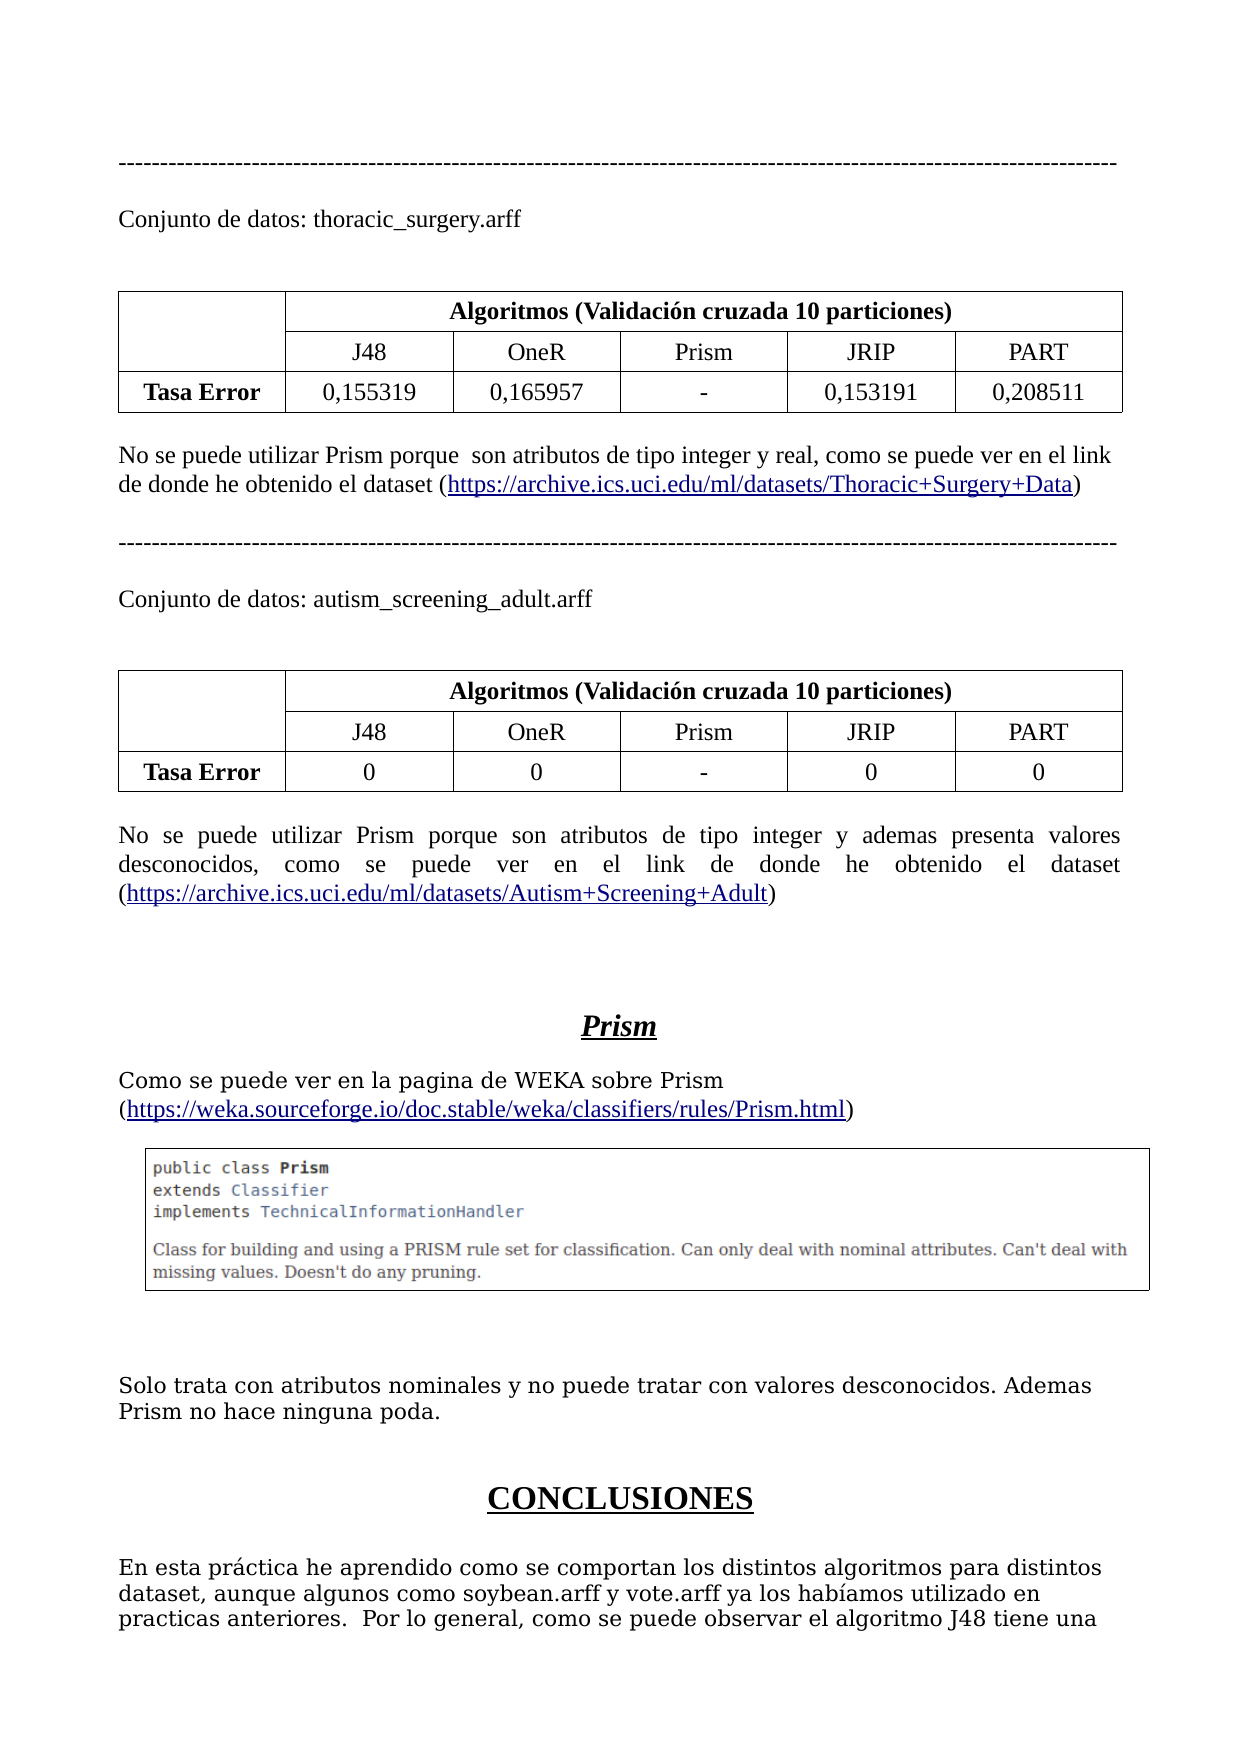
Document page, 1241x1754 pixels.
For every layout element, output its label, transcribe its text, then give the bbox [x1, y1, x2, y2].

table_cell PART [956, 332, 1122, 371]
table_cell 0,165957 [454, 372, 620, 412]
table_cell PART [956, 712, 1122, 751]
table_cell 0,153191 [788, 372, 955, 412]
text ------------------------------------------------------------------------------------------------------------------------ [118, 527, 1122, 555]
text Prism [118, 1007, 1122, 1043]
table_cell 0 [454, 752, 620, 791]
table_cell 0,155319 [286, 372, 453, 412]
table_cell 0 [788, 752, 955, 791]
table_cell J48 [286, 712, 453, 751]
text Conjunto de datos: thoracic_surgery.arff [118, 204, 1122, 233]
table_cell - [621, 372, 787, 412]
table_cell - [621, 752, 787, 791]
picture [147, 1151, 1146, 1288]
text Como se puede ver en la pagina de WEKA sobre Prism (https://weka.sourceforge.io/doc.stable/weka/classifiers/rules/Prism.html) [118, 1068, 1122, 1123]
text Conjunto de datos: autism_screening_adult.arff [118, 584, 1122, 613]
table_cell 0,208511 [956, 372, 1122, 412]
text No se puede utilizar Prism porque son atributos de tipo integer y ademas presenta valores desconocidos, como se puede ver en el link de donde he obtenido el dataset (https://archive.ics.uci.edu/ml/datasets/Autism+Screening+Adult) [118, 820, 1122, 906]
text ------------------------------------------------------------------------------------------------------------------------ [118, 147, 1122, 176]
table_header Algoritmos (Validación cruzada 10 particiones) [286, 671, 1122, 711]
table_cell J48 [286, 332, 453, 371]
table_header [119, 292, 285, 371]
table_cell OneR [454, 712, 620, 751]
table_cell JRIP [788, 712, 955, 751]
table_cell JRIP [788, 332, 955, 371]
text Solo trata con atributos nominales y no puede tratar con valores desconocidos. Ademas Prism no hace ninguna poda. [118, 1373, 1122, 1424]
text No se puede utilizar Prism porque son atributos de tipo integer y real, como se puede ver en el link de donde he obtenido el dataset (https://archive.ics.uci.edu/ml/datasets/Thoracic+Surgery+Data) [118, 440, 1122, 498]
text CONCLUSIONES [118, 1479, 1122, 1517]
table_cell 0 [286, 752, 453, 791]
table_cell 0 [956, 752, 1122, 791]
table_cell Prism [621, 712, 787, 751]
table_cell Tasa Error [119, 752, 285, 791]
table_cell Prism [621, 332, 787, 371]
text En esta práctica he aprendido como se comportan los distintos algoritmos para distintos dataset, aunque algunos como soybean.arff y vote.arff ya los habíamos utilizado en practicas anteriores. Por lo general, como se puede observar el algoritmo J48 tiene una [118, 1555, 1122, 1632]
table_header [119, 671, 285, 751]
table_cell OneR [454, 332, 620, 371]
table_cell Tasa Error [119, 372, 285, 412]
table_header Algoritmos (Validación cruzada 10 particiones) [286, 292, 1122, 331]
